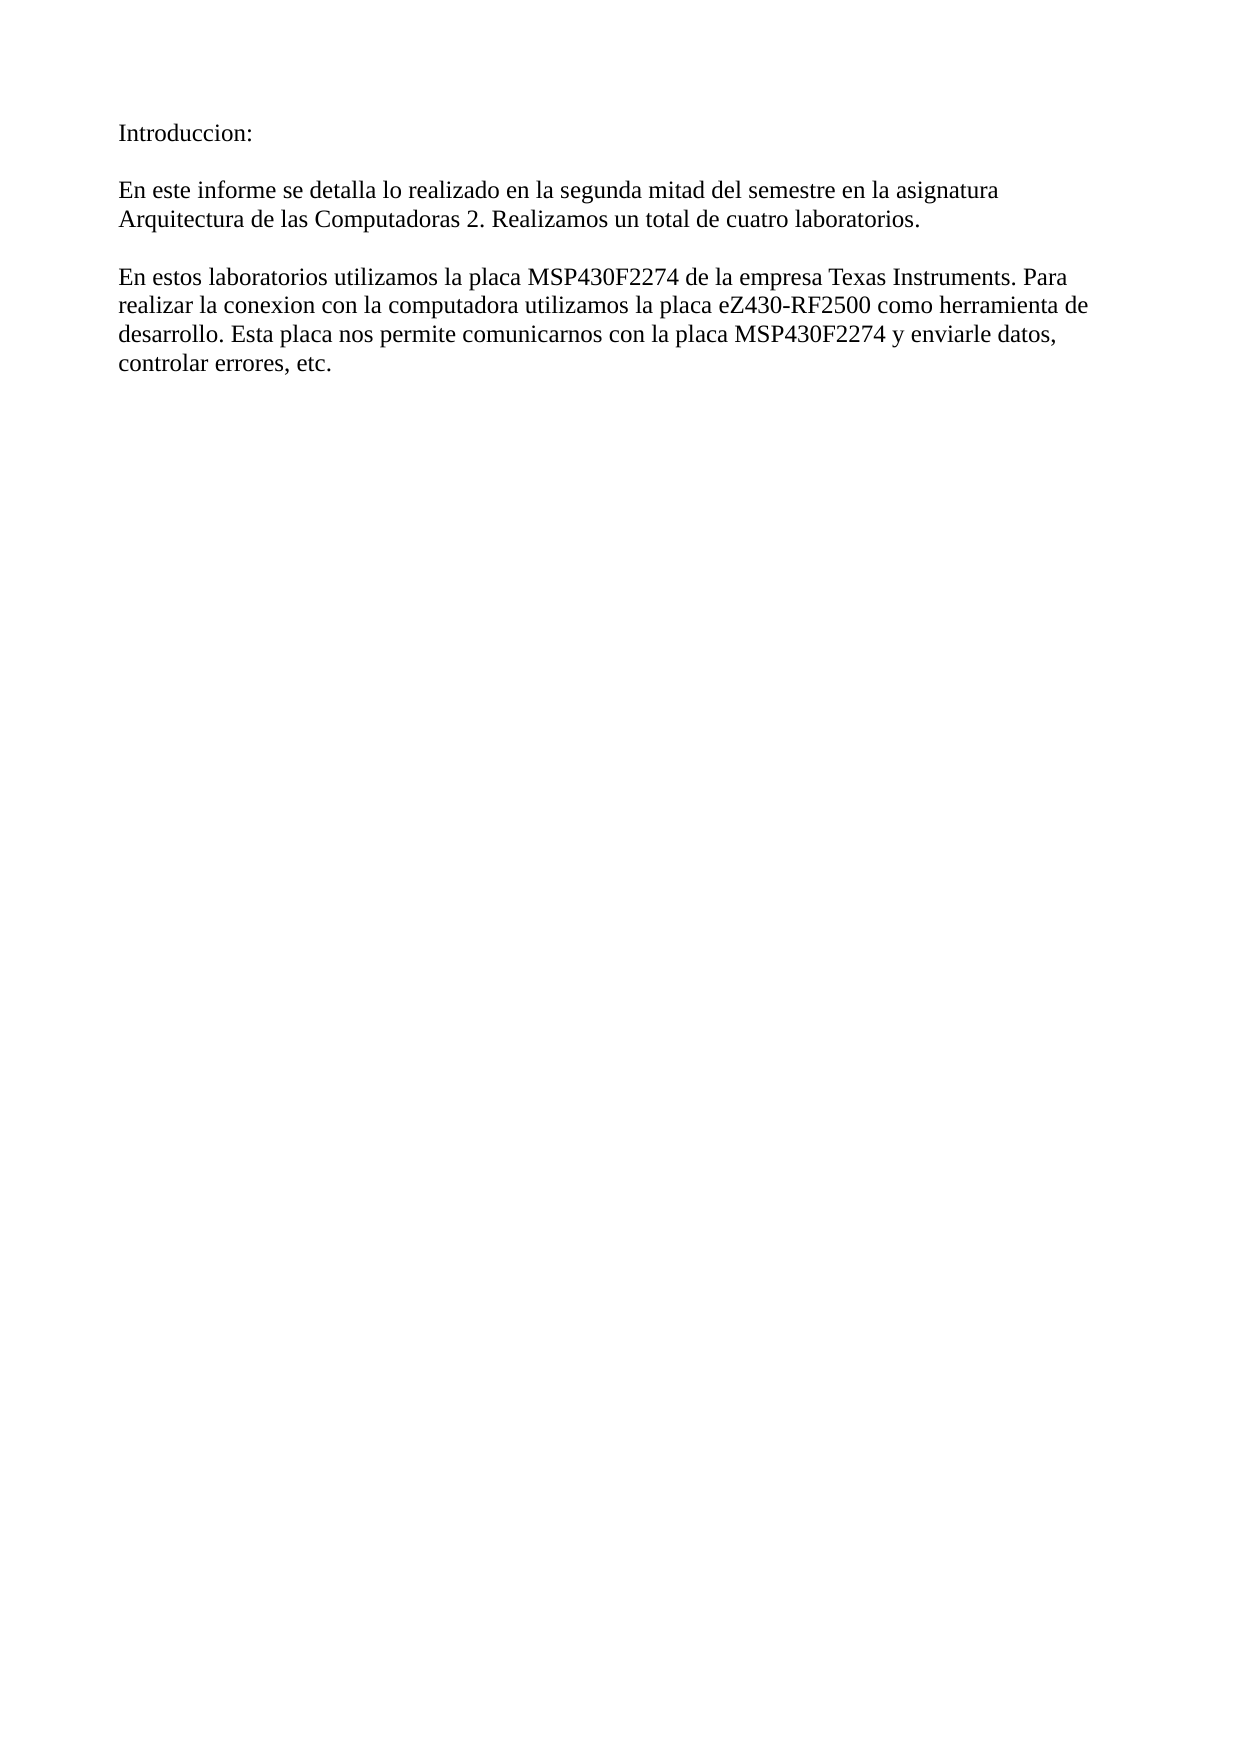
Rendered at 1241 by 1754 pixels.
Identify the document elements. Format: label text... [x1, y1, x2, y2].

text En estos laboratorios utilizamos la placa MSP430F2274 de la empresa Texas Instruments. Para realizar la conexion con la computadora utilizamos la placa eZ430-RF2500 como herramienta de desarrollo. Esta placa nos permite comunicarnos con la placa MSP430F2274 y enviarle datos, controlar errores, etc. [118, 262, 1122, 377]
text Introduccion: [118, 118, 1122, 147]
text En este informe se detalla lo realizado en la segunda mitad del semestre en la asignatura Arquitectura de las Computadoras 2. Realizamos un total de cuatro laboratorios. [118, 176, 1122, 233]
